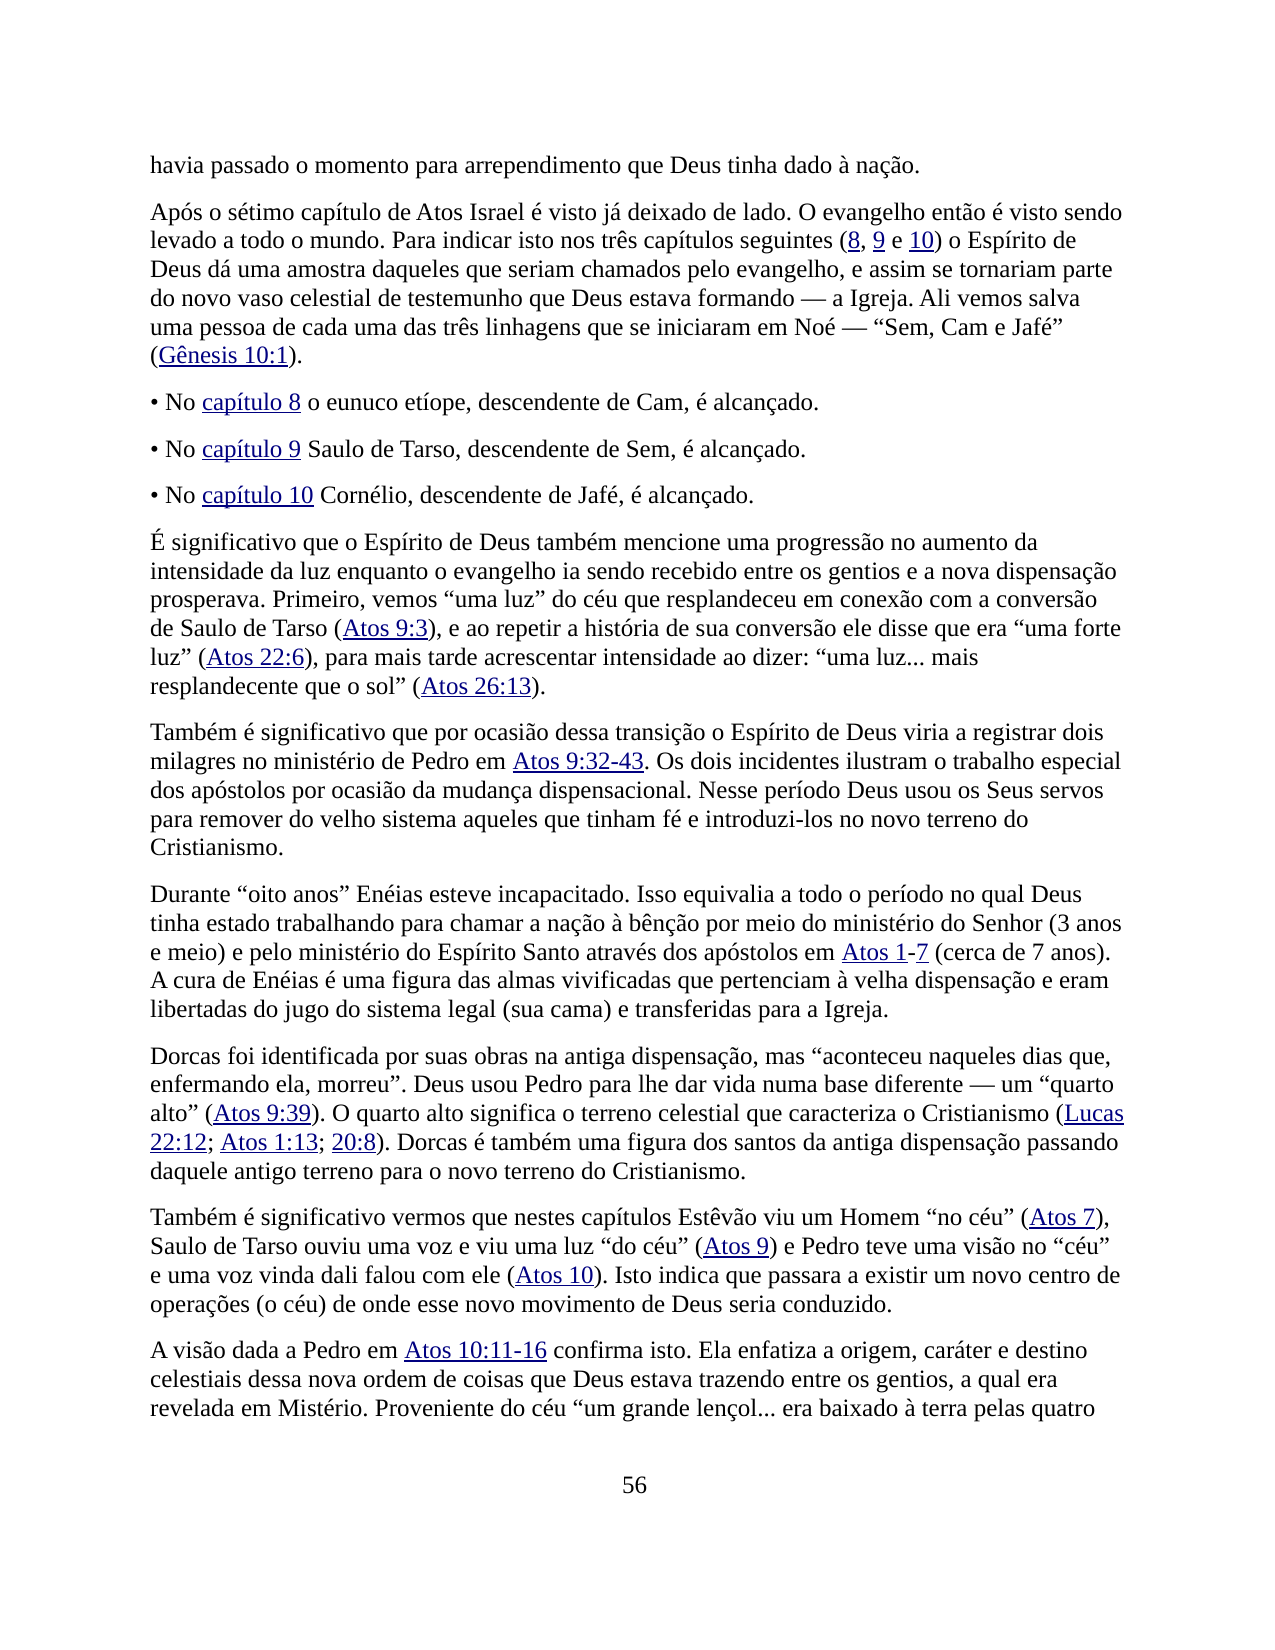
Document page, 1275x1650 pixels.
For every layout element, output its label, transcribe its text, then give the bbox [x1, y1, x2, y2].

text Durante “oito anos” Enéias esteve incapacitado. Isso equivalia a todo o período no qual Deus tinha estado trabalhando para chamar a nação à bênção por meio do ministério do Senhor (3 anos e meio) e pelo ministério do Espírito Santo através dos apóstolos em Atos 1-7 (cerca de 7 anos). A cura de Enéias é uma figura das almas vivificadas que pertenciam à velha dispensação e eram libertadas do jugo do sistema legal (sua cama) e transferidas para a Igreja. [150, 879, 1125, 1023]
text Também é significativo que por ocasião dessa transição o Espírito de Deus viria a registrar dois milagres no ministério de Pedro em Atos 9:32-43. Os dois incidentes ilustram o trabalho especial dos apóstolos por ocasião da mudança dispensacional. Nesse período Deus usou os Seus servos para remover do velho sistema aqueles que tinham fé e introduzi-los no novo terreno do Cristianismo. [150, 717, 1125, 861]
text É significativo que o Espírito de Deus também mencione uma progressão no aumento da intensidade da luz enquanto o evangelho ia sendo recebido entre os gentios e a nova dispensação prosperava. Primeiro, vemos “uma luz” do céu que resplandeceu em conexão com a conversão de Saulo de Tarso (Atos 9:3), e ao repetir a história de sua conversão ele disse que era “uma forte luz” (Atos 22:6), para mais tarde acrescentar intensidade ao dizer: “uma luz... mais resplandecente que o sol” (Atos 26:13). [150, 527, 1125, 699]
text A visão dada a Pedro em Atos 10:11-16 confirma isto. Ela enfatiza a origem, caráter e destino celestiais dessa nova ordem de coisas que Deus estava trazendo entre os gentios, a qual era revelada em Mistério. Proveniente do céu “um grande lençol... era baixado à terra pelas quatro [150, 1335, 1125, 1422]
text Dorcas foi identificada por suas obras na antiga dispensação, mas “aconteceu naqueles dias que, enfermando ela, morreu”. Deus usou Pedro para lhe dar vida numa base diferente — um “quarto alto” (Atos 9:39). O quarto alto significa o terreno celestial que caracteriza o Cristianismo (Lucas 22:12; Atos 1:13; 20:8). Dorcas é também uma figura dos santos da antiga dispensação passando daquele antigo terreno para o novo terreno do Cristianismo. [150, 1041, 1125, 1184]
text Também é significativo vermos que nestes capítulos Estêvão viu um Homem “no céu” (Atos 7), Saulo de Tarso ouviu uma voz e viu uma luz “do céu” (Atos 9) e Pedro teve uma visão no “céu” e uma voz vinda dali falou com ele (Atos 10). Isto indica que passara a existir um novo centro de operações (o céu) de onde esse novo movimento de Deus seria conduzido. [150, 1202, 1125, 1317]
text • No capítulo 10 Cornélio, descendente de Jafé, é alcançado. [150, 480, 1125, 509]
text • No capítulo 9 Saulo de Tarso, descendente de Sem, é alcançado. [150, 434, 1125, 462]
text havia passado o momento para arrependimento que Deus tinha dado à nação. [150, 150, 1125, 179]
text • No capítulo 8 o eunuco etíope, descendente de Cam, é alcançado. [150, 387, 1125, 416]
text Após o sétimo capítulo de Atos Israel é visto já deixado de lado. O evangelho então é visto sendo levado a todo o mundo. Para indicar isto nos três capítulos seguintes (8, 9 e 10) o Espírito de Deus dá uma amostra daqueles que seriam chamados pelo evangelho, e assim se tornariam parte do novo vaso celestial de testemunho que Deus estava formando — a Igreja. Ali vemos salva uma pessoa de cada uma das três linhagens que se iniciaram em Noé — “Sem, Cam e Jafé” (Gênesis 10:1). [150, 197, 1125, 369]
